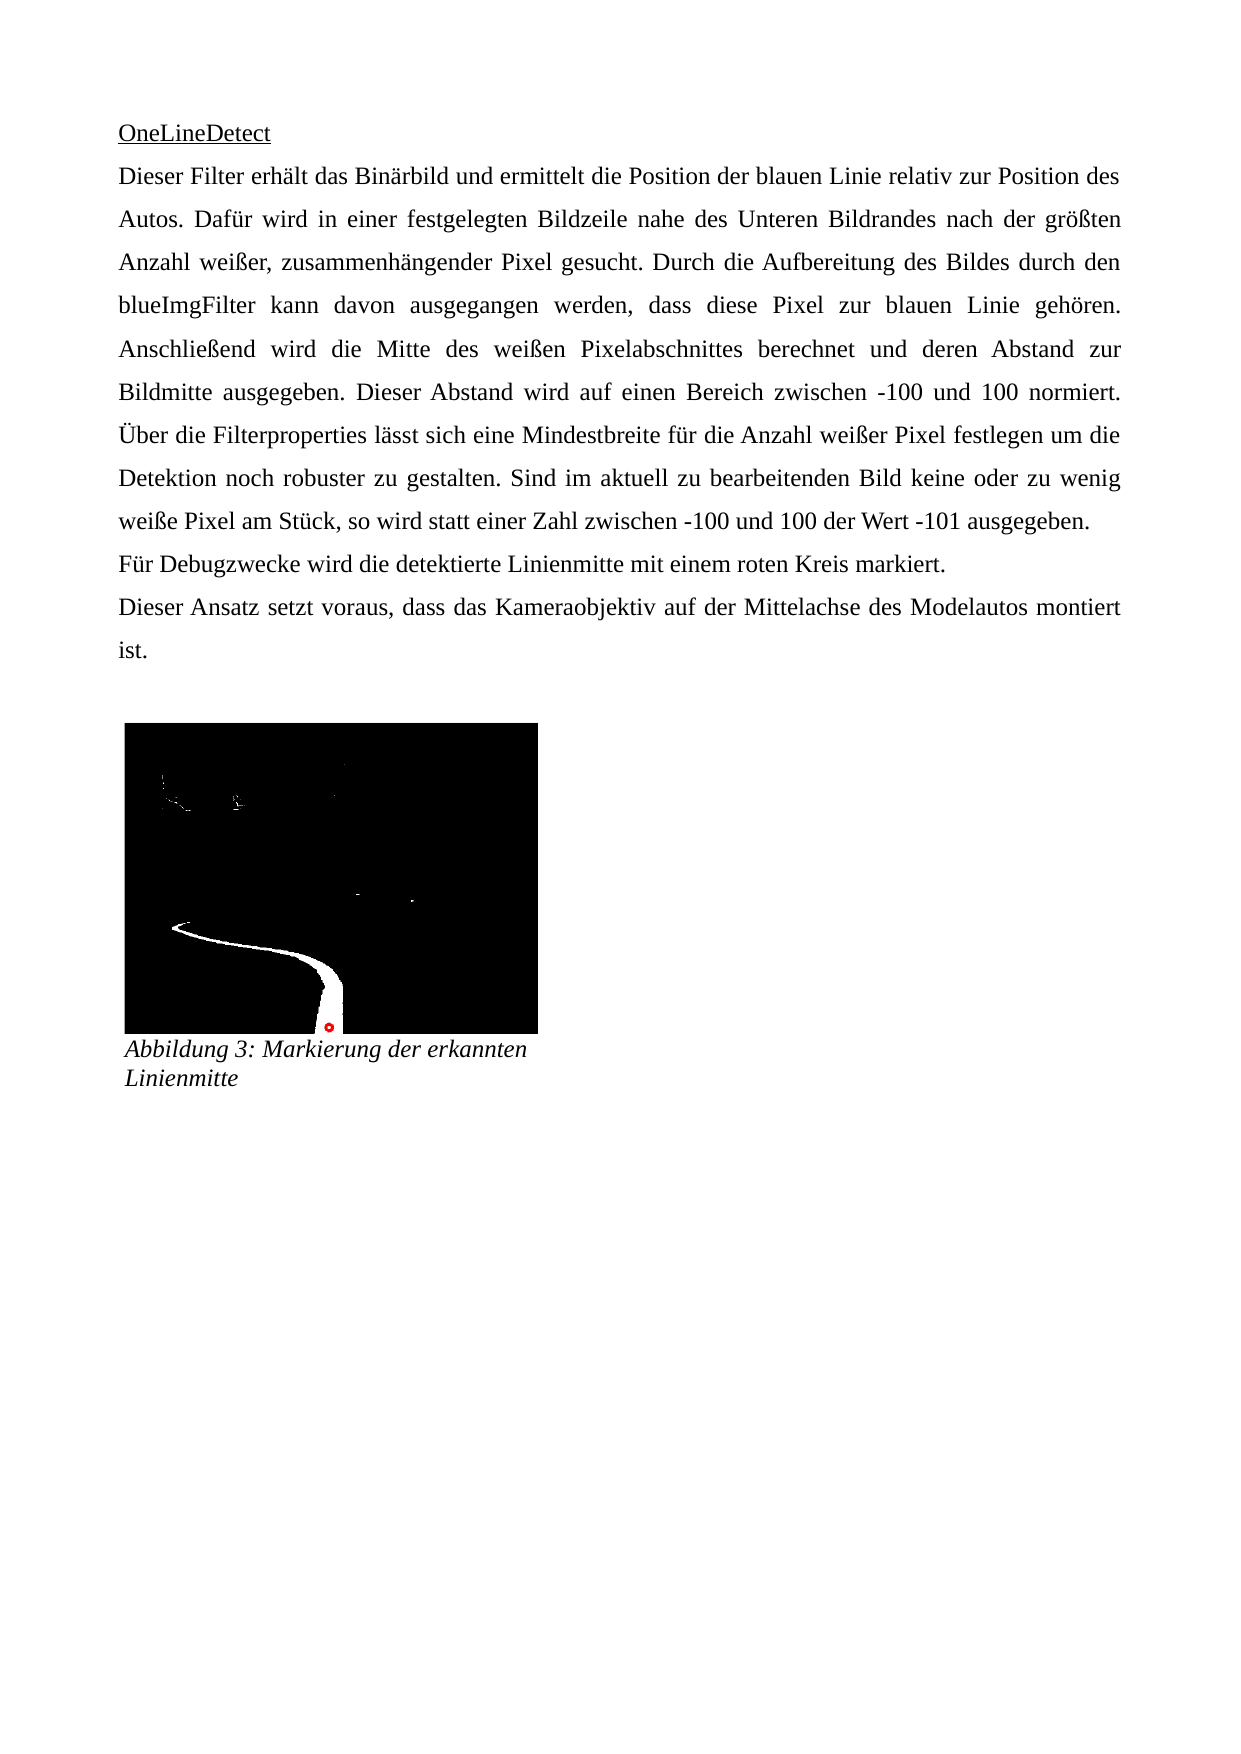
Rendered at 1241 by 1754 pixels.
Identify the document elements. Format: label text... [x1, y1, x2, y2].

text OneLineDetect [118, 118, 1122, 147]
text Abbildung 3: Markierung der erkannten Linienmitte [124, 1034, 538, 1092]
picture [124, 722, 538, 1034]
text Für Debugzwecke wird die detektierte Linienmitte mit einem roten Kreis markiert. [118, 549, 1122, 578]
text Dieser Filter erhält das Binärbild und ermittelt die Position der blauen Linie relativ zur Position des Autos. Dafür wird in einer festgelegten Bildzeile nahe des Unteren Bildrandes nach der größten Anzahl weißer, zusammenhängender Pixel gesucht. Durch die Aufbereitung des Bildes durch den blueImgFilter kann davon ausgegangen werden, dass diese Pixel zur blauen Linie gehören. Anschließend wird die Mitte des weißen Pixelabschnittes berechnet und deren Abstand zur Bildmitte ausgegeben. Dieser Abstand wird auf einen Bereich zwischen -100 und 100 normiert. Über die Filterproperties lässt sich eine Mindestbreite für die Anzahl weißer Pixel festlegen um die Detektion noch robuster zu gestalten. Sind im aktuell zu bearbeitenden Bild keine oder zu wenig weiße Pixel am Stück, so wird statt einer Zahl zwischen -100 und 100 der Wert -101 ausgegeben. [118, 161, 1122, 535]
text Dieser Ansatz setzt voraus, dass das Kameraobjektiv auf der Mittelachse des Modelautos montiert ist. [118, 592, 1122, 664]
